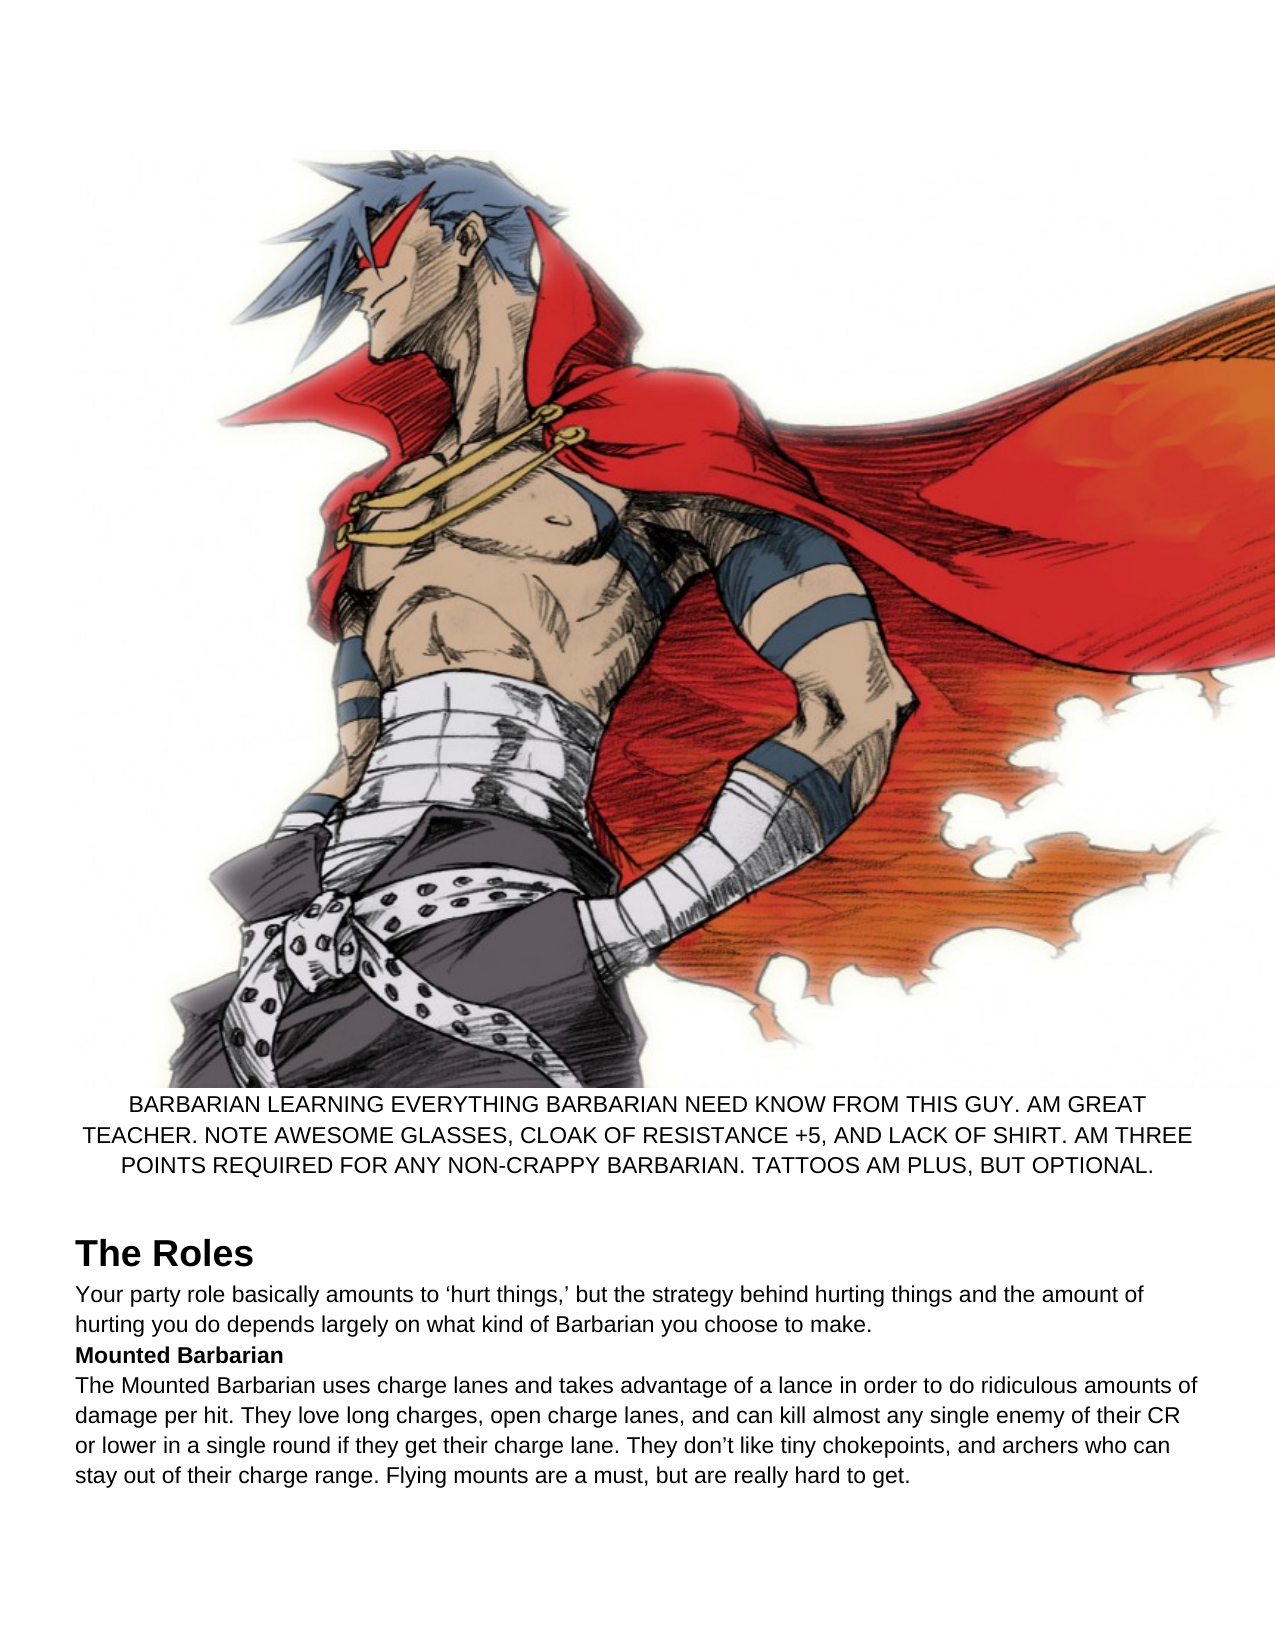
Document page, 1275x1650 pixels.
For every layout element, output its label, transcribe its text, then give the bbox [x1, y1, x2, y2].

picture [75, 150, 1275, 1088]
text Mounted Barbarian [75, 1342, 1200, 1368]
text Your party role basically amounts to ‘hurt things,’ but the strategy behind hurting things and the amount of hurting you do depends largely on what kind of Barbarian you choose to make. [75, 1281, 1200, 1338]
text BARBARIAN LEARNING EVERYTHING BARBARIAN NEED KNOW FROM THIS GUY. AM GREAT TEACHER. NOTE AWESOME GLASSES, CLOAK OF RESISTANCE +5, AND LACK OF SHIRT. AM THREE POINTS REQUIRED FOR ANY NON-CRAPPY BARBARIAN. TATTOOS AM PLUS, BUT OPTIONAL. [75, 1091, 1200, 1178]
text The Mounted Barbarian uses charge lanes and takes advantage of a lance in order to do ridiculous amounts of damage per hit. They love long charges, open charge lanes, and can kill almost any single enemy of their CR or lower in a single round if they get their charge lane. They don’t like tiny chokepoints, and archers who can stay out of their charge range. Flying mounts are a must, but are really hard to get. [75, 1372, 1200, 1489]
text The Roles [75, 1232, 1200, 1275]
